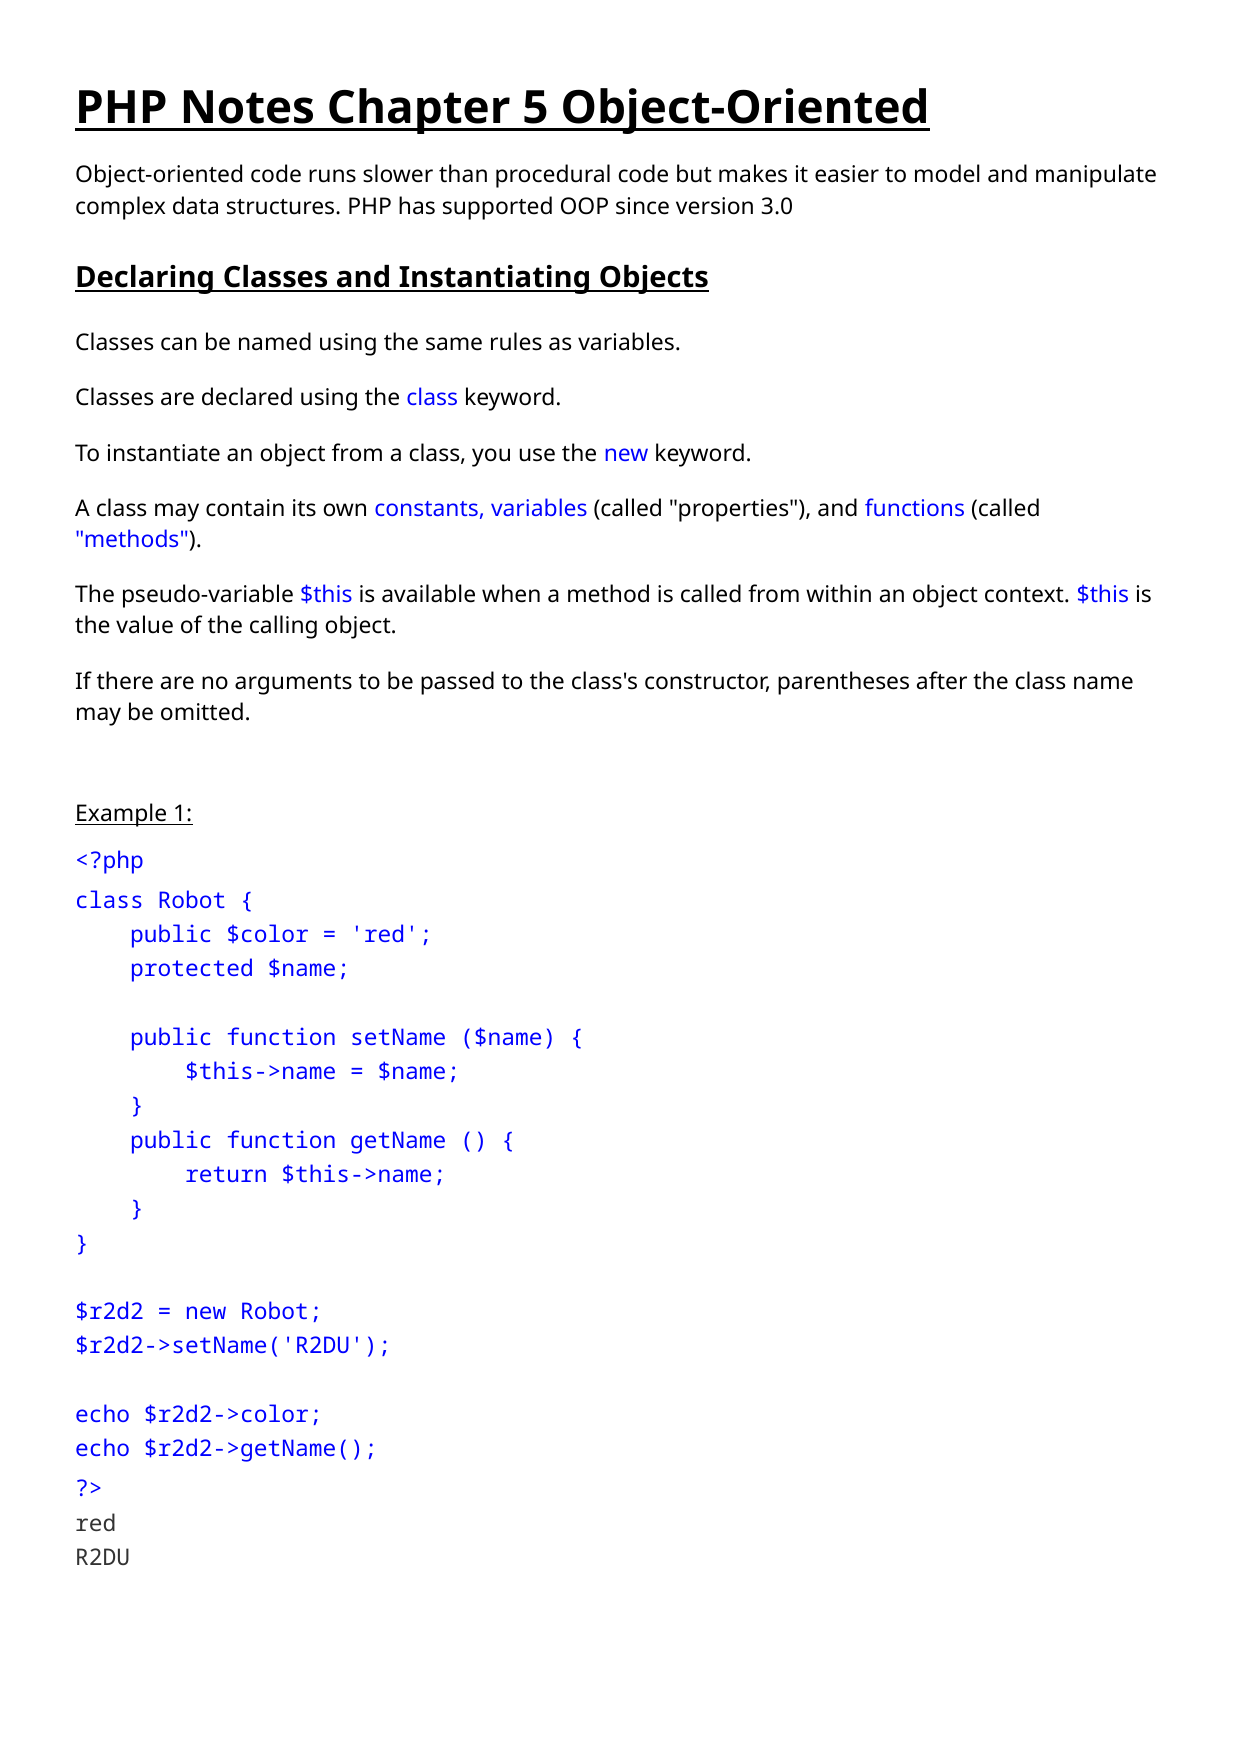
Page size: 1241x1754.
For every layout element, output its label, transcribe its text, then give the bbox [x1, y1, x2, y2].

text return $this->name; [75, 1158, 1166, 1189]
text public function setName ($name) { [75, 1021, 1166, 1052]
text $this->name = $name; [75, 1055, 1166, 1086]
text Classes are declared using the class keyword. [75, 381, 1166, 412]
text The pseudo-variable $this is available when a method is called from within an object context. $this is the value of the calling object. [75, 578, 1166, 641]
text <?php [75, 843, 1166, 875]
text Object-oriented code runs slower than procedural code but makes it easier to model and manipulate complex data structures. PHP has supported OOP since version 3.0 [75, 158, 1166, 221]
text Classes can be named using the same rules as variables. [75, 326, 1166, 357]
text Declaring Classes and Instantiating Objects [75, 256, 1166, 296]
text R2DU [75, 1541, 1166, 1572]
text } [75, 1226, 1166, 1258]
text A class may contain its own constants, variables (called "properties"), and functions (called "methods"). [75, 492, 1166, 554]
text echo $r2d2->color; [75, 1398, 1166, 1429]
text If there are no arguments to be passed to the class's constructor, parentheses after the class name may be omitted. [75, 664, 1166, 727]
text PHP Notes Chapter 5 Object-Oriented [75, 75, 1166, 137]
text ?> [75, 1472, 1166, 1503]
text Example 1: [75, 797, 1166, 828]
text public $color = 'red'; [75, 918, 1166, 949]
text public function getName () { [75, 1124, 1166, 1155]
text To instantiate an object from a class, you use the new keyword. [75, 436, 1166, 468]
text $r2d2->setName('R2DU'); [75, 1329, 1166, 1361]
text echo $r2d2->getName(); [75, 1432, 1166, 1463]
text } [75, 1192, 1166, 1223]
text protected $name; [75, 952, 1166, 983]
text } [75, 1089, 1166, 1121]
text red [75, 1507, 1166, 1538]
text $r2d2 = new Robot; [75, 1295, 1166, 1326]
text class Robot { [75, 884, 1166, 915]
